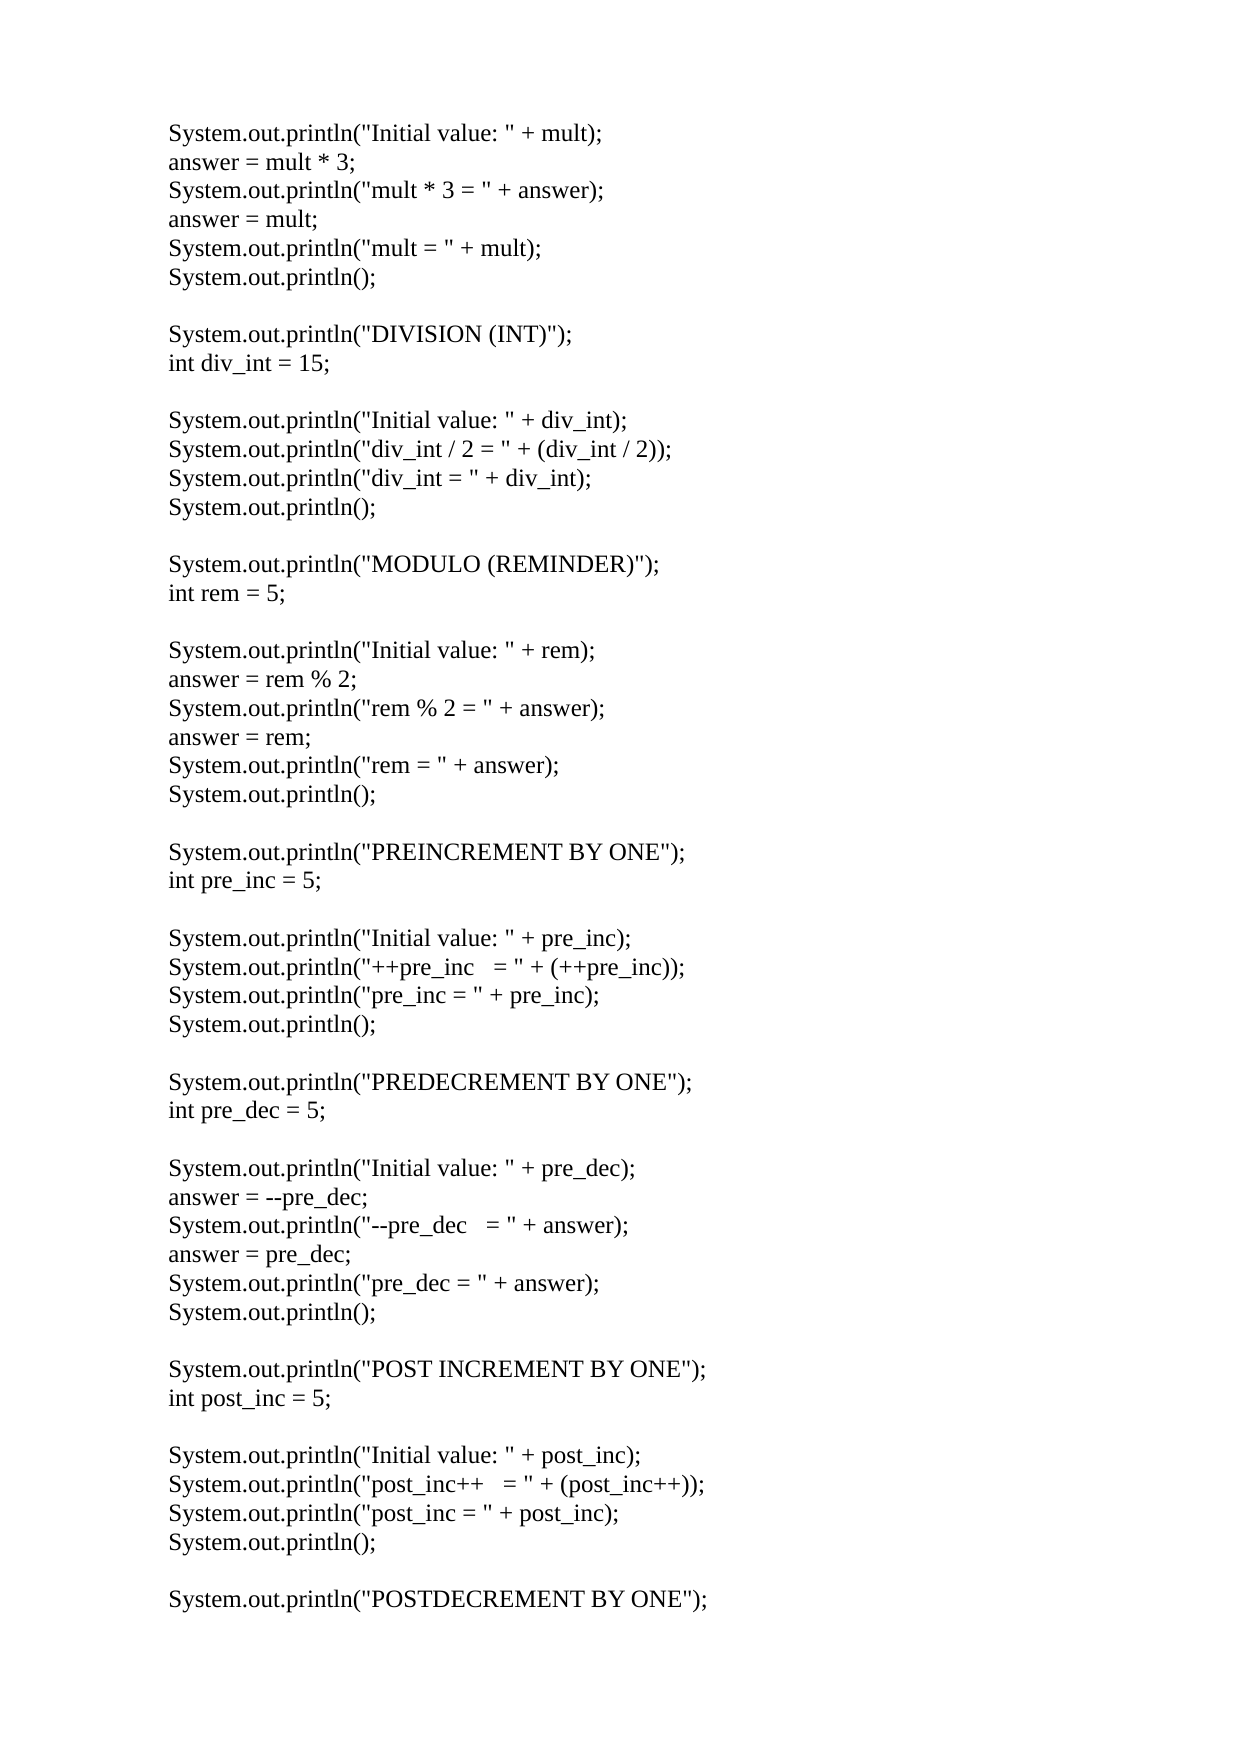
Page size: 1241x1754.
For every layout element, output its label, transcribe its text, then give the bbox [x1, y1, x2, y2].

text System.out.println("mult = " + mult); [118, 233, 1122, 262]
text System.out.println("POSTDECREMENT BY ONE"); [118, 1584, 1122, 1613]
text int post_inc = 5; [118, 1383, 1122, 1412]
text System.out.println("rem % 2 = " + answer); [118, 693, 1122, 722]
text answer = rem; [118, 722, 1122, 751]
text int rem = 5; [118, 578, 1122, 607]
text System.out.println("Initial value: " + mult); [118, 118, 1122, 147]
text System.out.println("Initial value: " + rem); [118, 636, 1122, 664]
text System.out.println("Initial value: " + div_int); [118, 406, 1122, 434]
text int pre_dec = 5; [118, 1096, 1122, 1124]
text System.out.println("Initial value: " + pre_dec); [118, 1153, 1122, 1182]
text System.out.println("MODULO (REMINDER)"); [118, 549, 1122, 578]
text System.out.println(); [118, 1297, 1122, 1326]
text System.out.println("DIVISION (INT)"); [118, 319, 1122, 348]
text System.out.println("div_int / 2 = " + (div_int / 2)); [118, 434, 1122, 463]
text int pre_inc = 5; [118, 866, 1122, 894]
text System.out.println("Initial value: " + post_inc); [118, 1441, 1122, 1469]
text System.out.println("pre_dec = " + answer); [118, 1268, 1122, 1297]
text System.out.println("Initial value: " + pre_inc); [118, 923, 1122, 952]
text System.out.println("post_inc++ = " + (post_inc++)); [118, 1469, 1122, 1498]
text System.out.println("div_int = " + div_int); [118, 463, 1122, 492]
text System.out.println(); [118, 1527, 1122, 1556]
text System.out.println("rem = " + answer); [118, 751, 1122, 779]
text answer = mult * 3; [118, 147, 1122, 176]
text System.out.println("PREDECREMENT BY ONE"); [118, 1067, 1122, 1096]
text System.out.println("pre_inc = " + pre_inc); [118, 981, 1122, 1009]
text System.out.println(); [118, 262, 1122, 291]
text System.out.println("++pre_inc = " + (++pre_inc)); [118, 952, 1122, 981]
text System.out.println(); [118, 492, 1122, 521]
text System.out.println(); [118, 1009, 1122, 1038]
text answer = --pre_dec; [118, 1182, 1122, 1211]
text answer = rem % 2; [118, 664, 1122, 693]
text System.out.println("--pre_dec = " + answer); [118, 1211, 1122, 1239]
text System.out.println("post_inc = " + post_inc); [118, 1498, 1122, 1527]
text answer = mult; [118, 204, 1122, 233]
text System.out.println(); [118, 779, 1122, 808]
text System.out.println("mult * 3 = " + answer); [118, 176, 1122, 204]
text int div_int = 15; [118, 348, 1122, 377]
text answer = pre_dec; [118, 1239, 1122, 1268]
text System.out.println("POST INCREMENT BY ONE"); [118, 1354, 1122, 1383]
text System.out.println("PREINCREMENT BY ONE"); [118, 837, 1122, 866]
